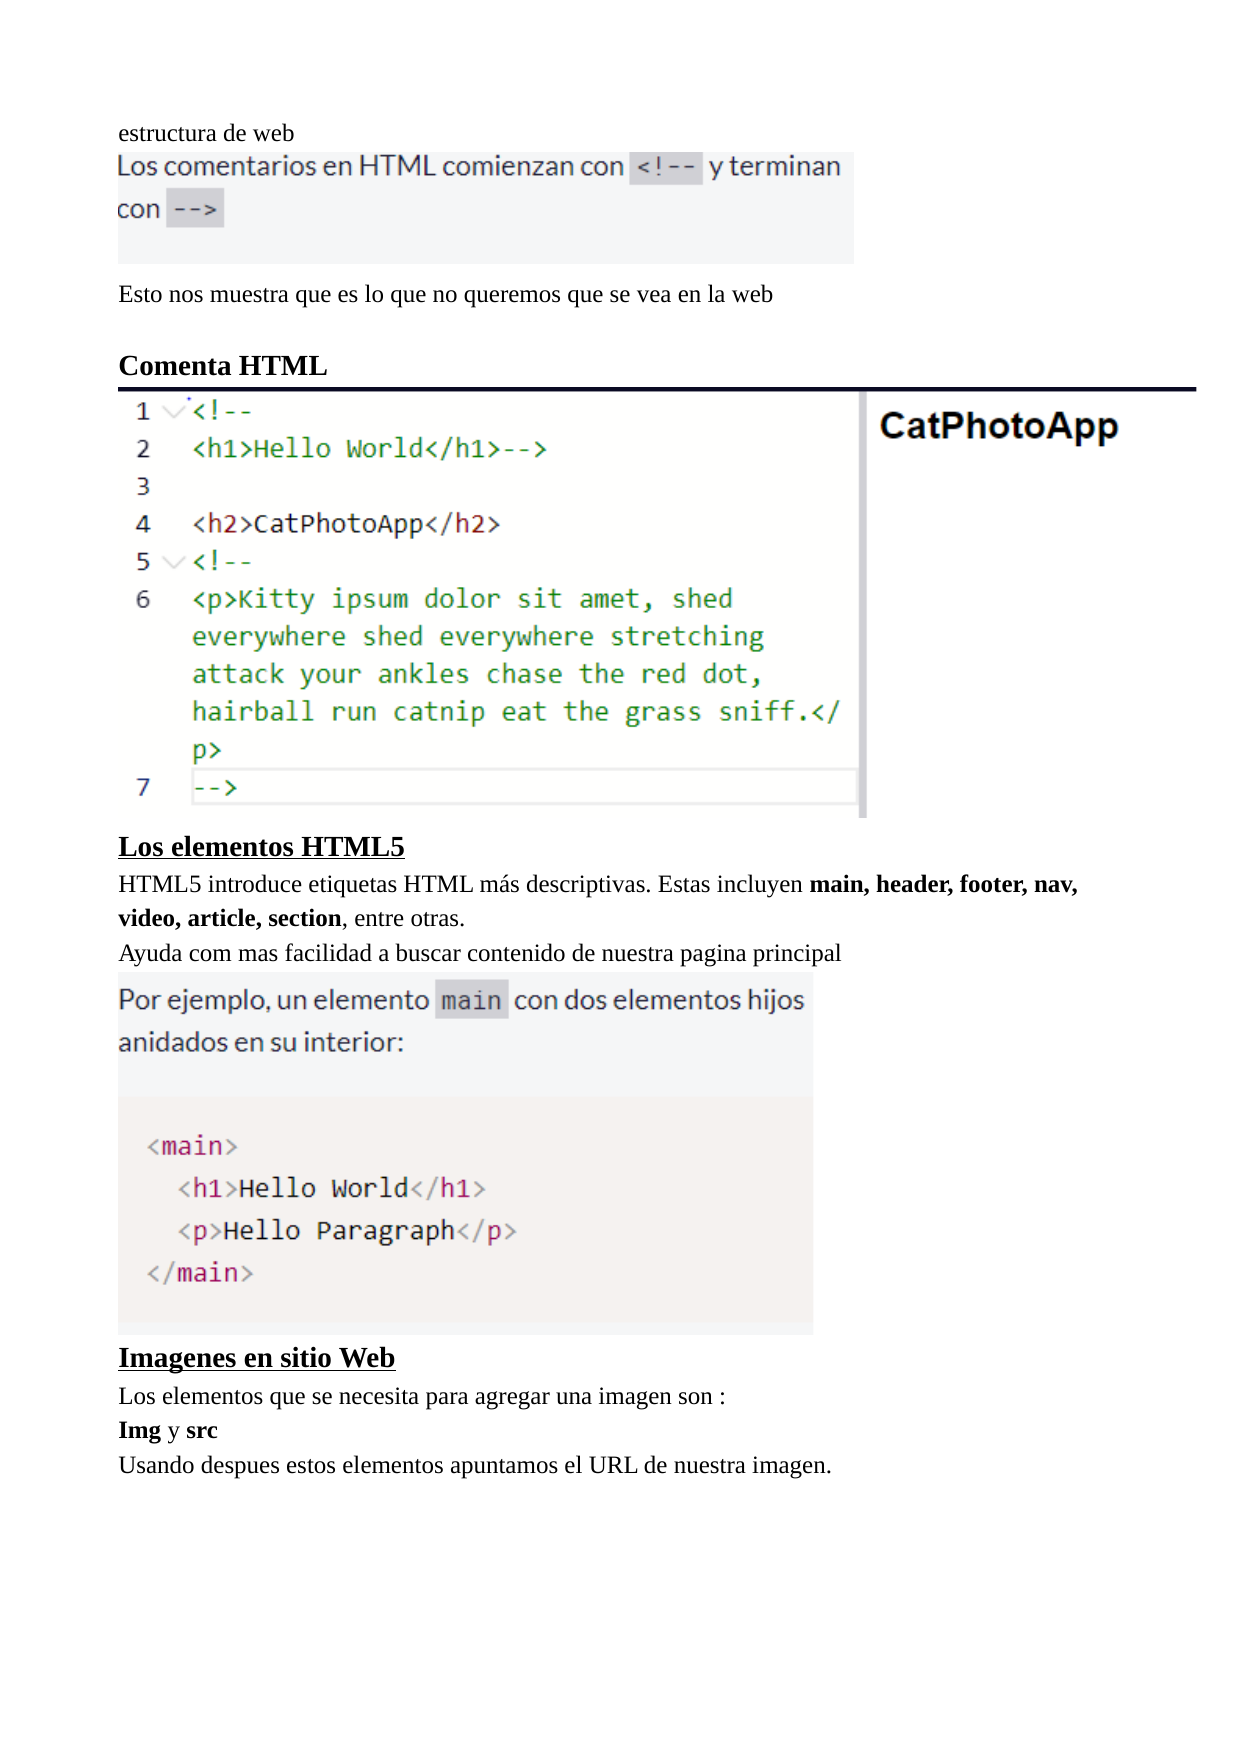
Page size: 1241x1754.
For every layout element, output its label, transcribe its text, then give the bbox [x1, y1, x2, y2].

text Imagenes en sitio Web [118, 1341, 1122, 1374]
picture [118, 152, 854, 264]
text estructura de web [118, 118, 1122, 147]
picture [118, 972, 814, 1335]
text HTML5 introduce etiquetas HTML más descriptivas. Estas incluyen main, header, footer, nav, video, article, section, entre otras. [118, 869, 1122, 932]
text Los elementos que se necesita para agregar una imagen son : [118, 1381, 1122, 1409]
picture [118, 387, 1197, 818]
text Esto nos muestra que es lo que no queremos que se vea en la web [118, 279, 1122, 307]
text Usando despues estos elementos apuntamos el URL de nuestra imagen. [118, 1450, 1122, 1478]
text Comenta HTML [118, 348, 1122, 381]
text Img y src [118, 1415, 1122, 1444]
text Ayuda com mas facilidad a buscar contenido de nuestra pagina principal [118, 938, 1122, 967]
text Los elementos HTML5 [118, 829, 1122, 862]
